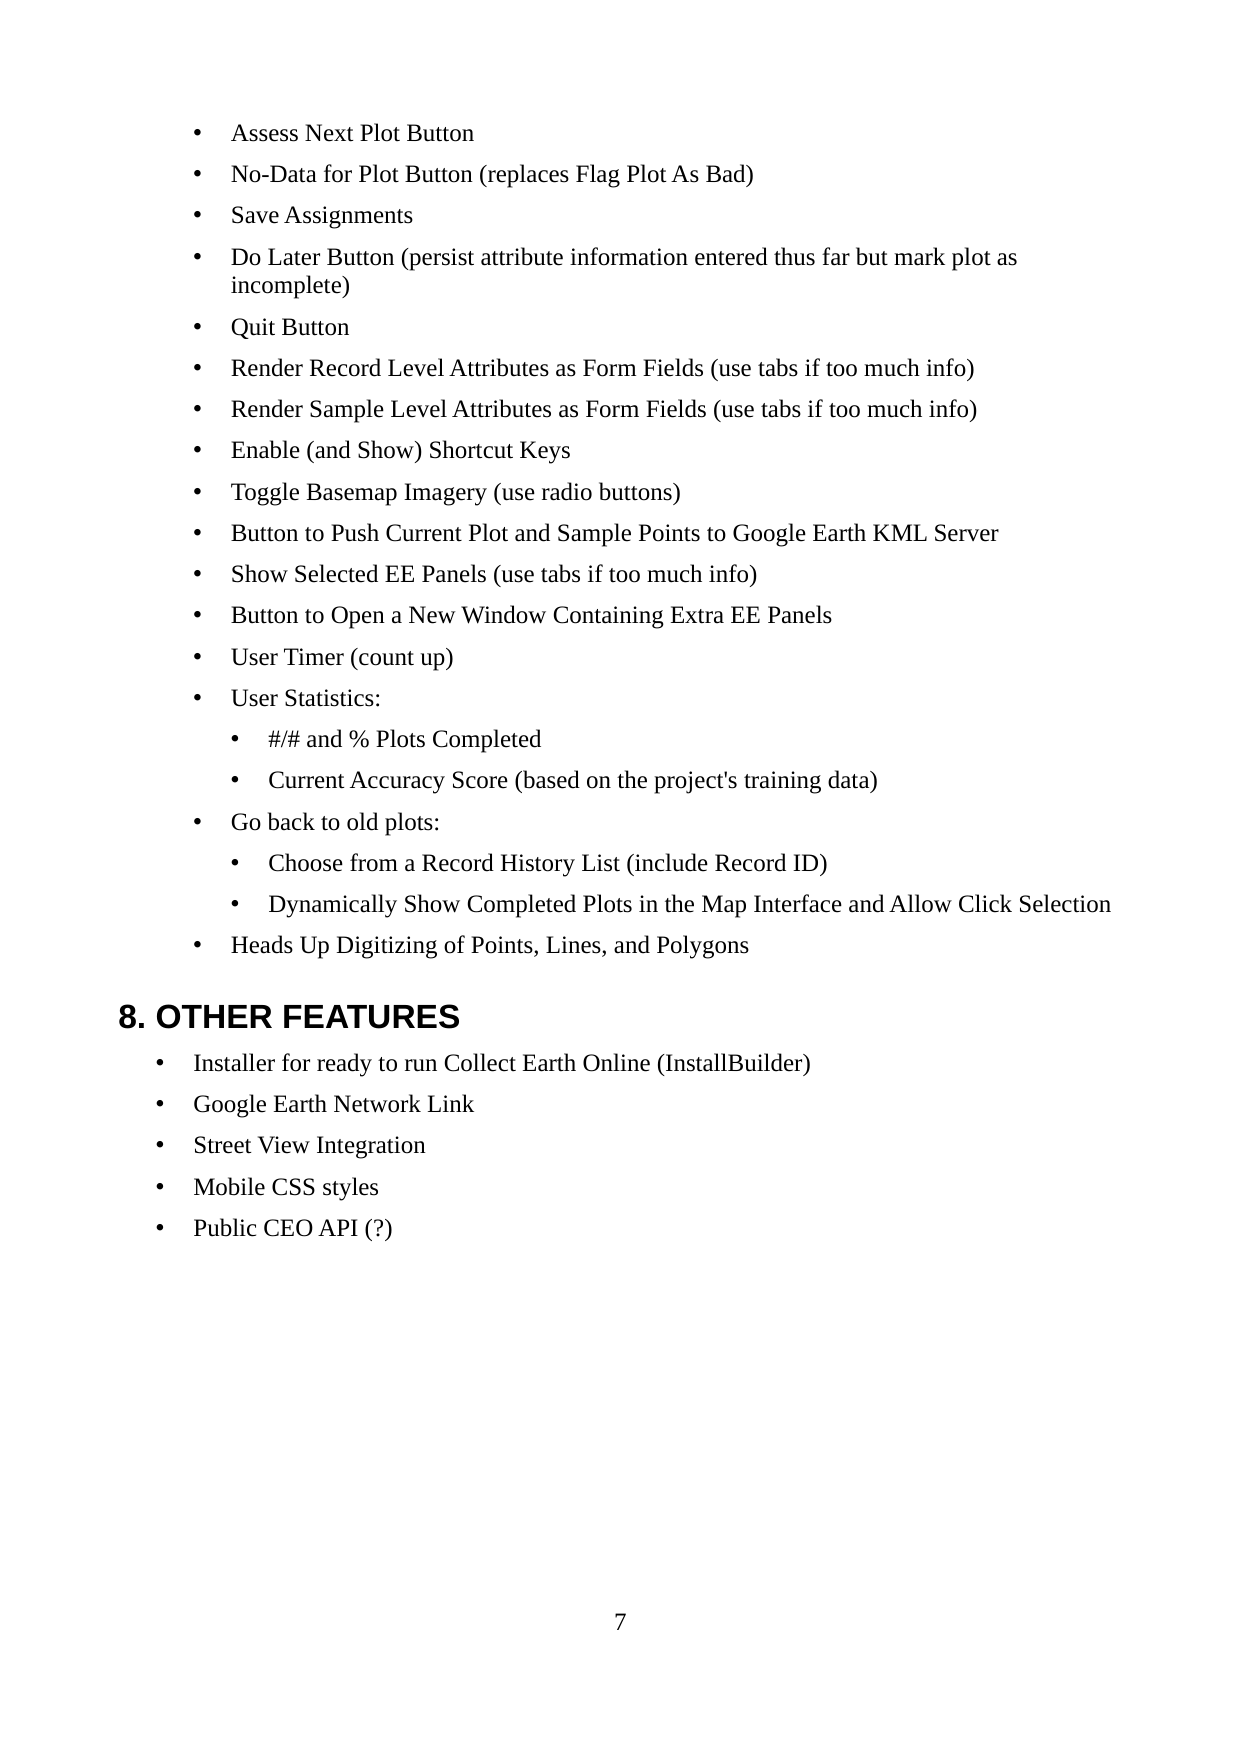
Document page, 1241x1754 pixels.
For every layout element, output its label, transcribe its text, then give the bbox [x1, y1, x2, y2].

list Assess Next Plot Button [193, 118, 1122, 147]
list Choose from a Record History List (include Record ID) [231, 848, 1122, 877]
list Mobile CSS styles [156, 1172, 1122, 1201]
list Heads Up Digitizing of Points, Lines, and Polygons [193, 931, 1122, 959]
list Enable (and Show) Shortcut Keys [193, 436, 1122, 464]
list Quit Button [193, 312, 1122, 341]
list Render Sample Level Attributes as Form Fields (use tabs if too much info) [193, 394, 1122, 423]
list Button to Open a New Window Containing Extra EE Panels [193, 601, 1122, 629]
list No-Data for Plot Button (replaces Flag Plot As Bad) [193, 159, 1122, 188]
list User Timer (count up) [193, 642, 1122, 671]
list Public CEO API (?) [156, 1213, 1122, 1242]
list Dynamically Show Completed Plots in the Map Interface and Allow Click Selection [231, 889, 1122, 918]
list Show Selected EE Panels (use tabs if too much info) [193, 559, 1122, 588]
subtitle OTHER FEATURES [118, 997, 1122, 1036]
list Save Assignments [193, 201, 1122, 229]
list Go back to old plots: [193, 807, 1122, 836]
list Installer for ready to run Collect Earth Online (InstallBuilder) [156, 1048, 1122, 1077]
list Google Earth Network Link [156, 1089, 1122, 1118]
list #/# and % Plots Completed [231, 724, 1122, 753]
list Do Later Button (persist attribute information entered thus far but mark plot as incomplete) [193, 242, 1122, 299]
list Button to Push Current Plot and Sample Points to Google Earth KML Server [193, 518, 1122, 547]
list Toggle Basemap Imagery (use radio buttons) [193, 477, 1122, 506]
list Current Accuracy Score (based on the project's training data) [231, 766, 1122, 794]
list User Statistics: [193, 683, 1122, 712]
list Street View Integration [156, 1131, 1122, 1159]
list Render Record Level Attributes as Form Fields (use tabs if too much info) [193, 353, 1122, 382]
